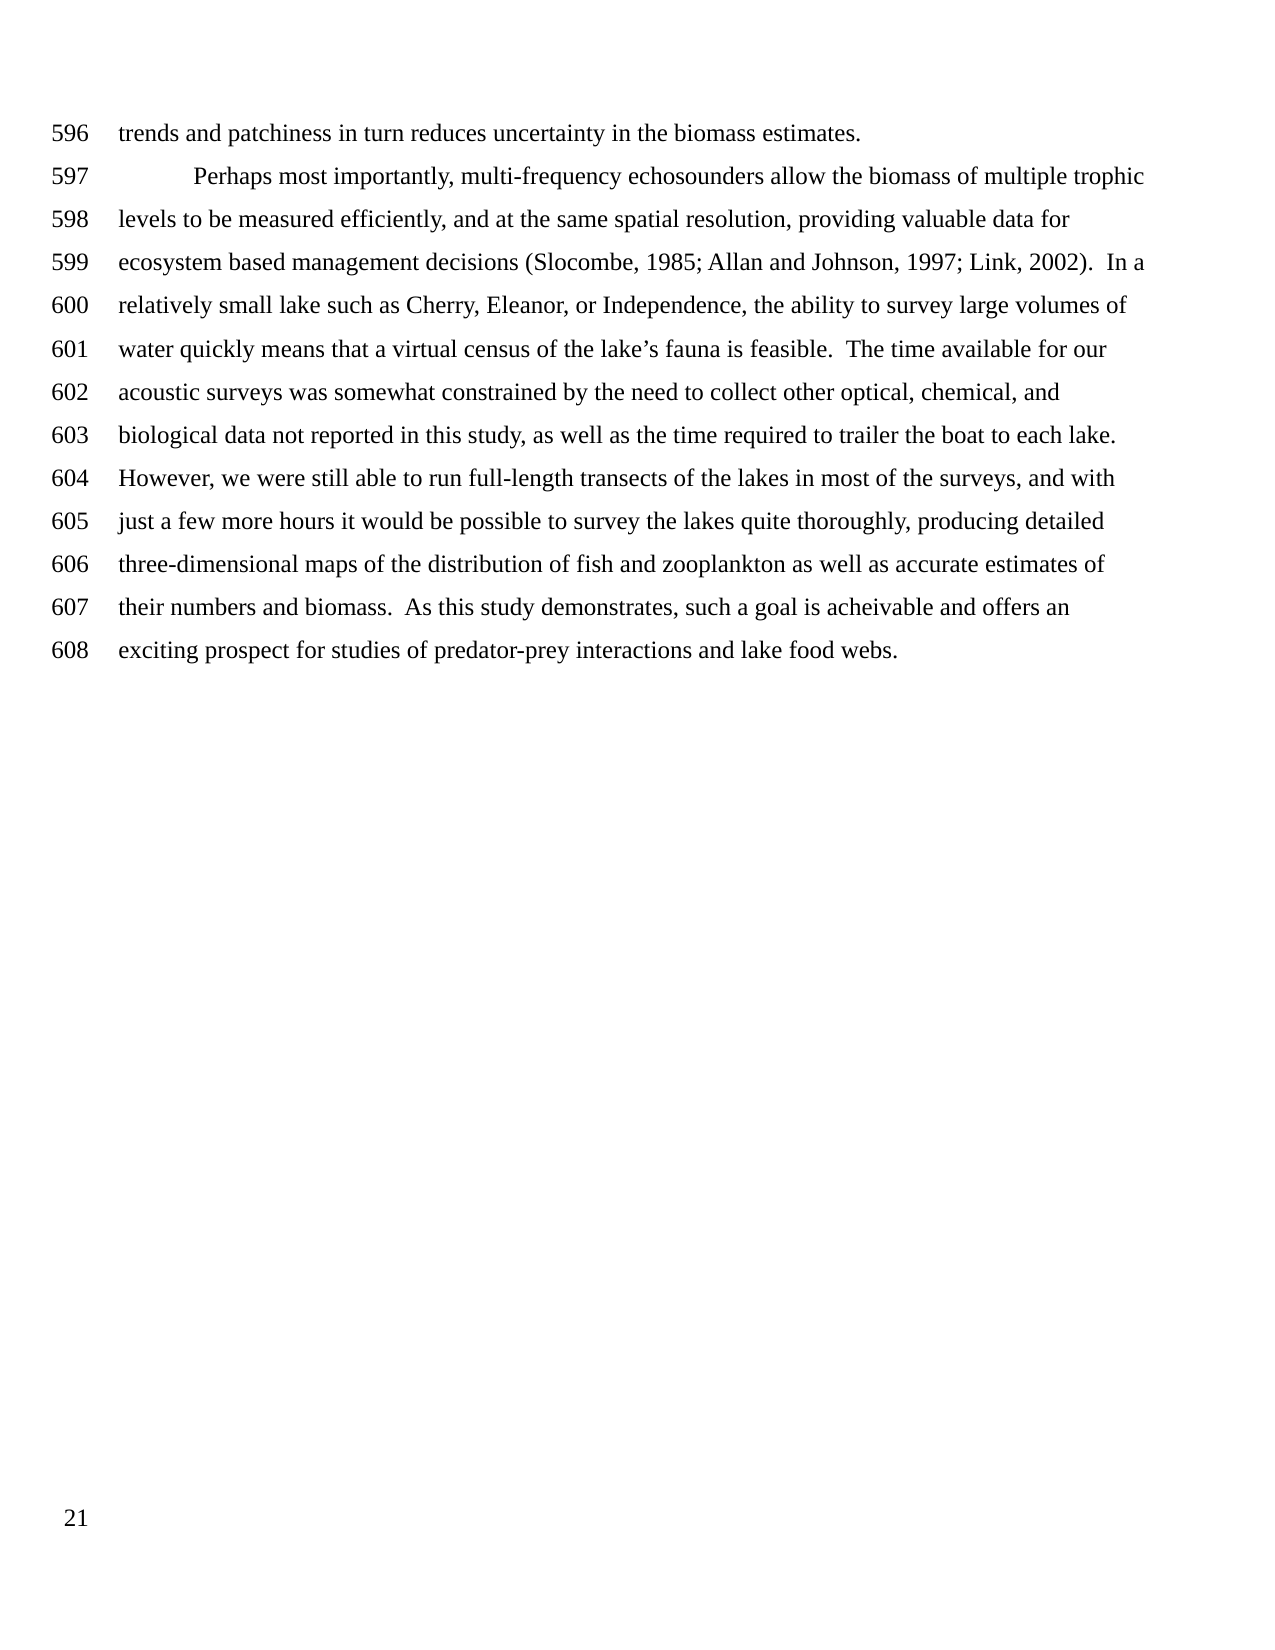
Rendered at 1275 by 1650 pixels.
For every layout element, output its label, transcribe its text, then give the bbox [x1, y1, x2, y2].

text trends and patchiness in turn reduces uncertainty in the biomass estimates. [118, 118, 1157, 147]
text Perhaps most importantly, multi-frequency echosounders allow the biomass of multiple trophic levels to be measured efficiently, and at the same spatial resolution, providing valuable data for ecosystem based management decisions (Slocombe, 1985; Allan and Johnson, 1997; Link, 2002)⁠. In a relatively small lake such as Cherry, Eleanor, or Independence, the ability to survey large volumes of water quickly means that a virtual census of the lake’s fauna is feasible. The time available for our acoustic surveys was somewhat constrained by the need to collect other optical, chemical, and biological data not reported in this study, as well as the time required to trailer the boat to each lake. However, we were still able to run full-length transects of the lakes in most of the surveys, and with just a few more hours it would be possible to survey the lakes quite thoroughly, producing detailed three-dimensional maps of the distribution of fish and zooplankton as well as accurate estimates of their numbers and biomass. As this study demonstrates, such a goal is acheivable and offers an exciting prospect for studies of predator-prey interactions and lake food webs. [118, 161, 1157, 664]
